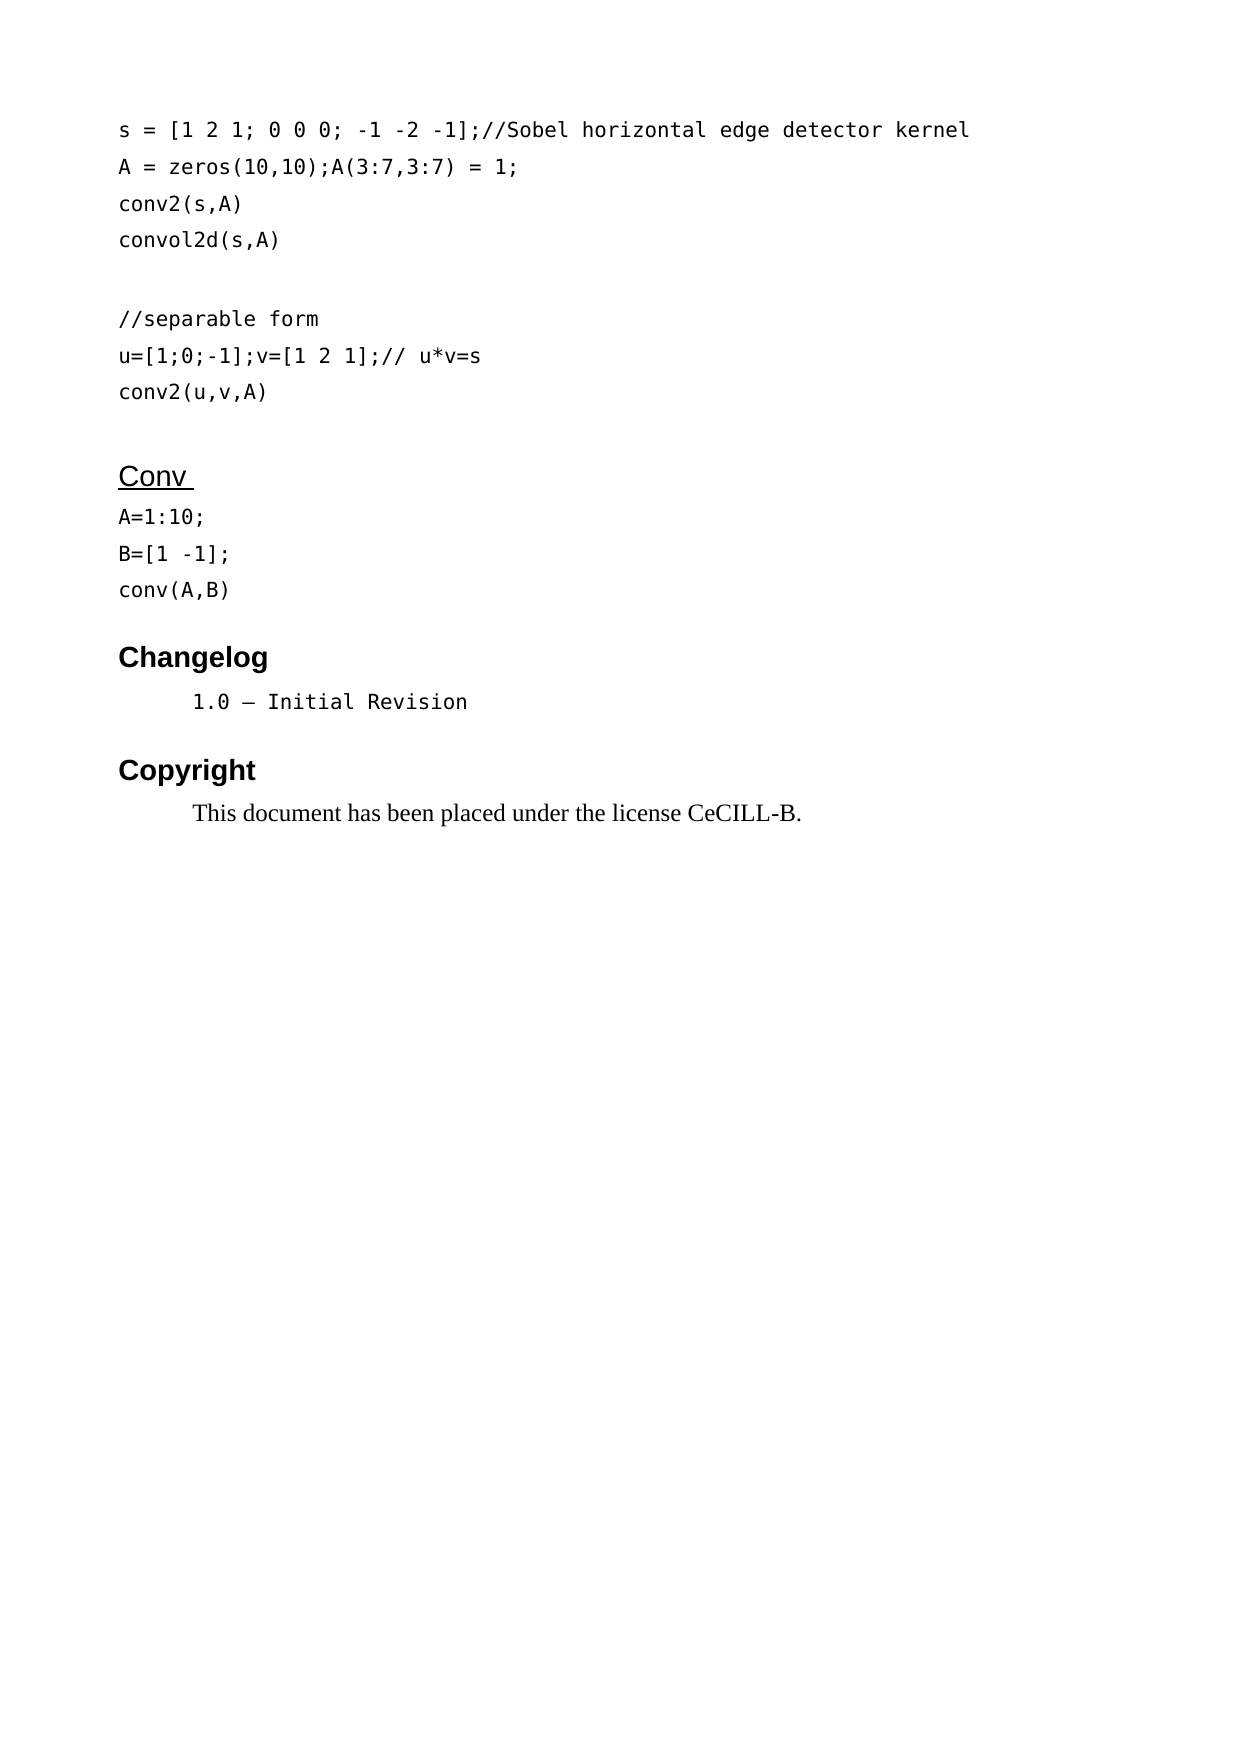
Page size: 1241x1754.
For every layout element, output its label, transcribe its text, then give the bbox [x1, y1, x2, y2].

text conv(A,B) [118, 578, 1122, 603]
text A = zeros(10,10);A(3:7,3:7) = 1; [118, 155, 1122, 179]
text Conv [118, 459, 1122, 492]
text u=[1;0;-1];v=[1 2 1];// u*v=s [118, 344, 1122, 368]
text 1.0 – Initial Revision [118, 686, 1122, 715]
subtitle Changelog [118, 640, 1122, 674]
text A=1:10; [118, 505, 1122, 529]
text conv2(s,A) [118, 192, 1122, 216]
subtitle Copyright [118, 752, 1122, 786]
text B=[1 -1]; [118, 542, 1122, 566]
text This document has been placed under the license CeCILL-B. [118, 798, 1122, 827]
text s = [1 2 1; 0 0 0; -1 -2 -1];//Sobel horizontal edge detector kernel [118, 118, 1122, 142]
text convol2d(s,A) [118, 228, 1122, 253]
text conv2(u,v,A) [118, 380, 1122, 405]
text //separable form [118, 307, 1122, 331]
